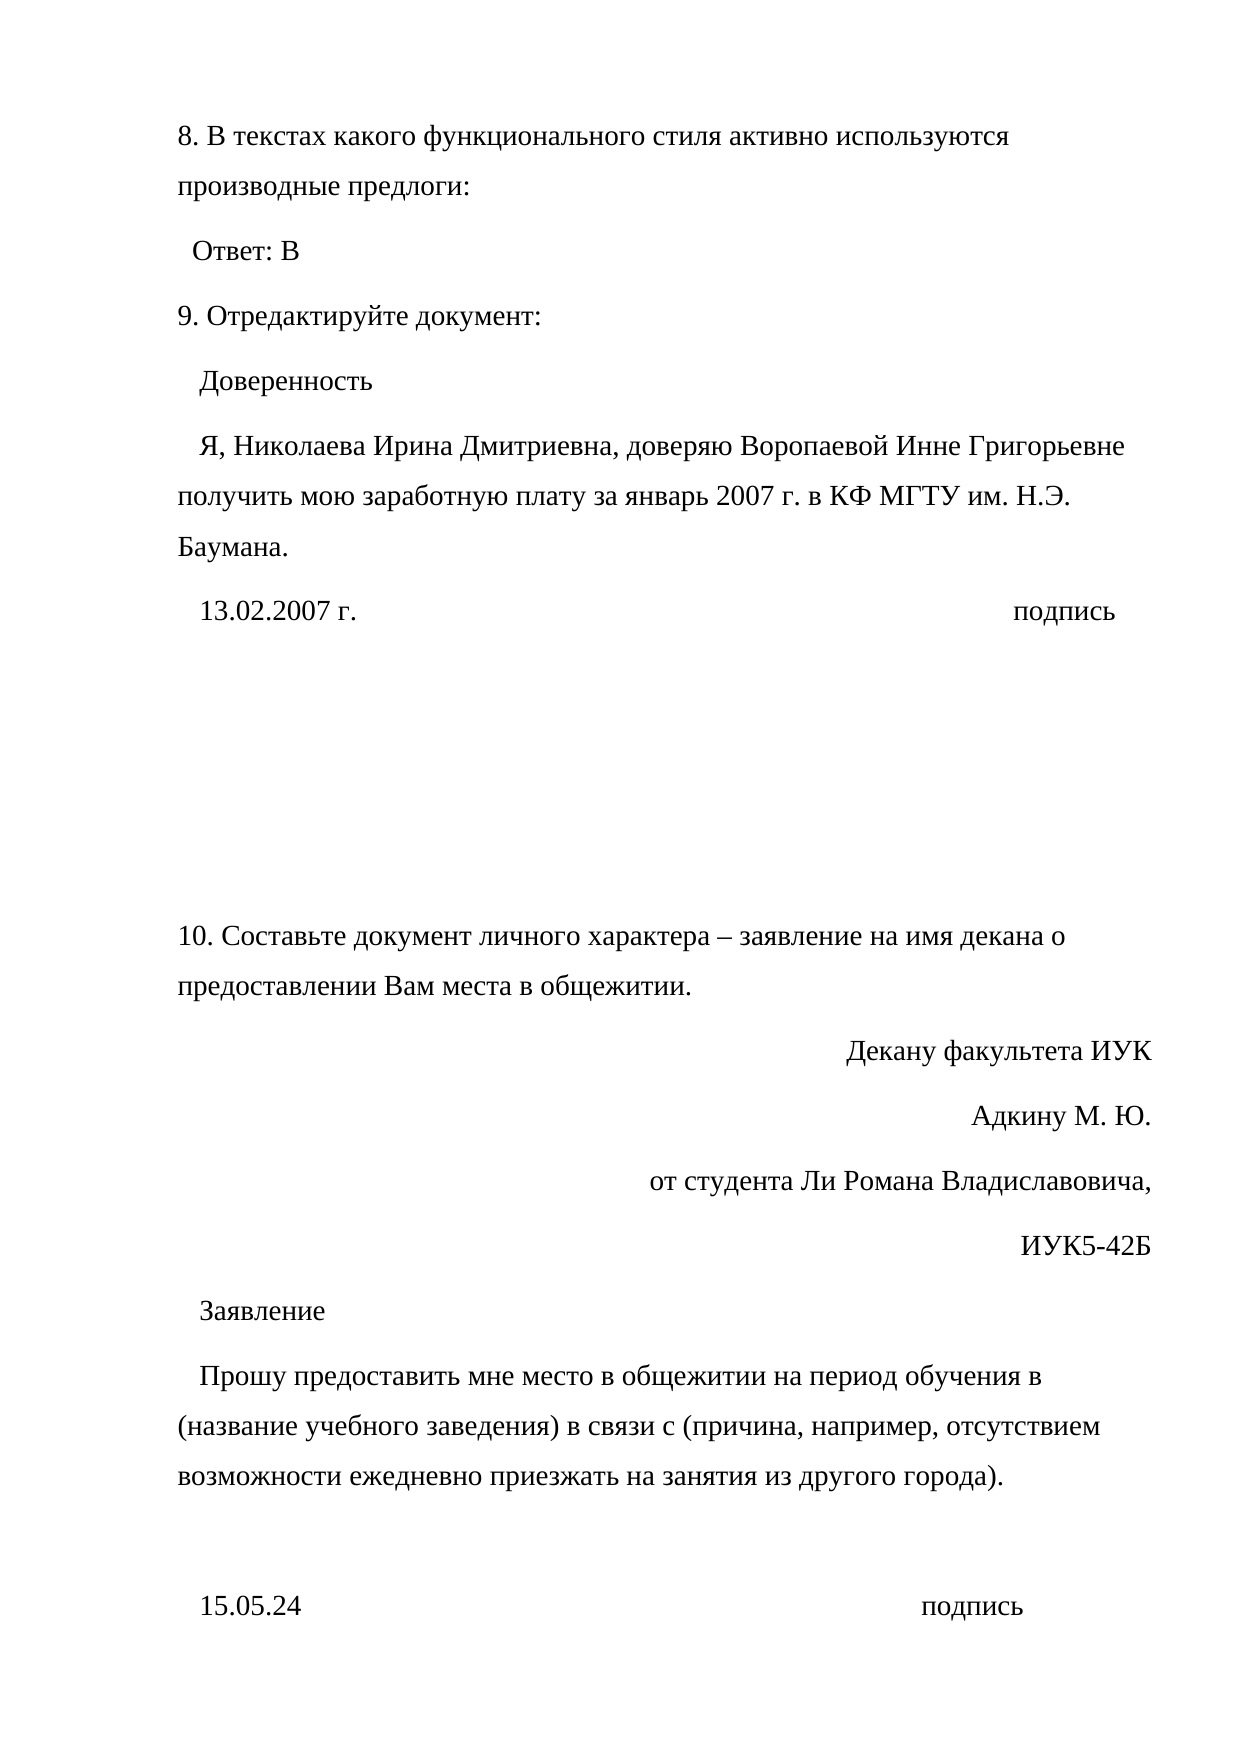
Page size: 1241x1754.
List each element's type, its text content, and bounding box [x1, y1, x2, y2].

text 8. В текстах какого функционального стиля активно используются производные предлоги: [177, 118, 1152, 202]
text Адкину М. Ю. [177, 1098, 1152, 1132]
text Я, Николаева Ирина Дмитриевна, доверяю Воропаевой Инне Григорьевне получить мою заработную плату за январь 2007 г. в КФ МГТУ им. Н.Э. Баумана. [177, 428, 1152, 562]
text 10. Составьте документ личного характера – заявление на имя декана о предоставлении Вам места в общежитии. [177, 918, 1152, 1002]
text ИУК5-42Б [177, 1228, 1152, 1261]
text 9. Отредактируйте документ: [177, 298, 1152, 332]
text Доверенность [177, 363, 1152, 397]
text Декану факультета ИУК [177, 1033, 1152, 1067]
text от студента Ли Романа Владиславовича, [177, 1163, 1152, 1197]
text Заявление [177, 1293, 1152, 1326]
text Ответ: В [177, 233, 1152, 267]
text 15.05.24 подпись [177, 1588, 1152, 1622]
text 13.02.2007 г. подпись [177, 593, 1152, 627]
text Прошу предоставить мне место в общежитии на период обучения в (название учебного заведения) в связи с (причина, например, отсутствием возможности ежедневно приезжать на занятия из другого города). [177, 1358, 1152, 1492]
